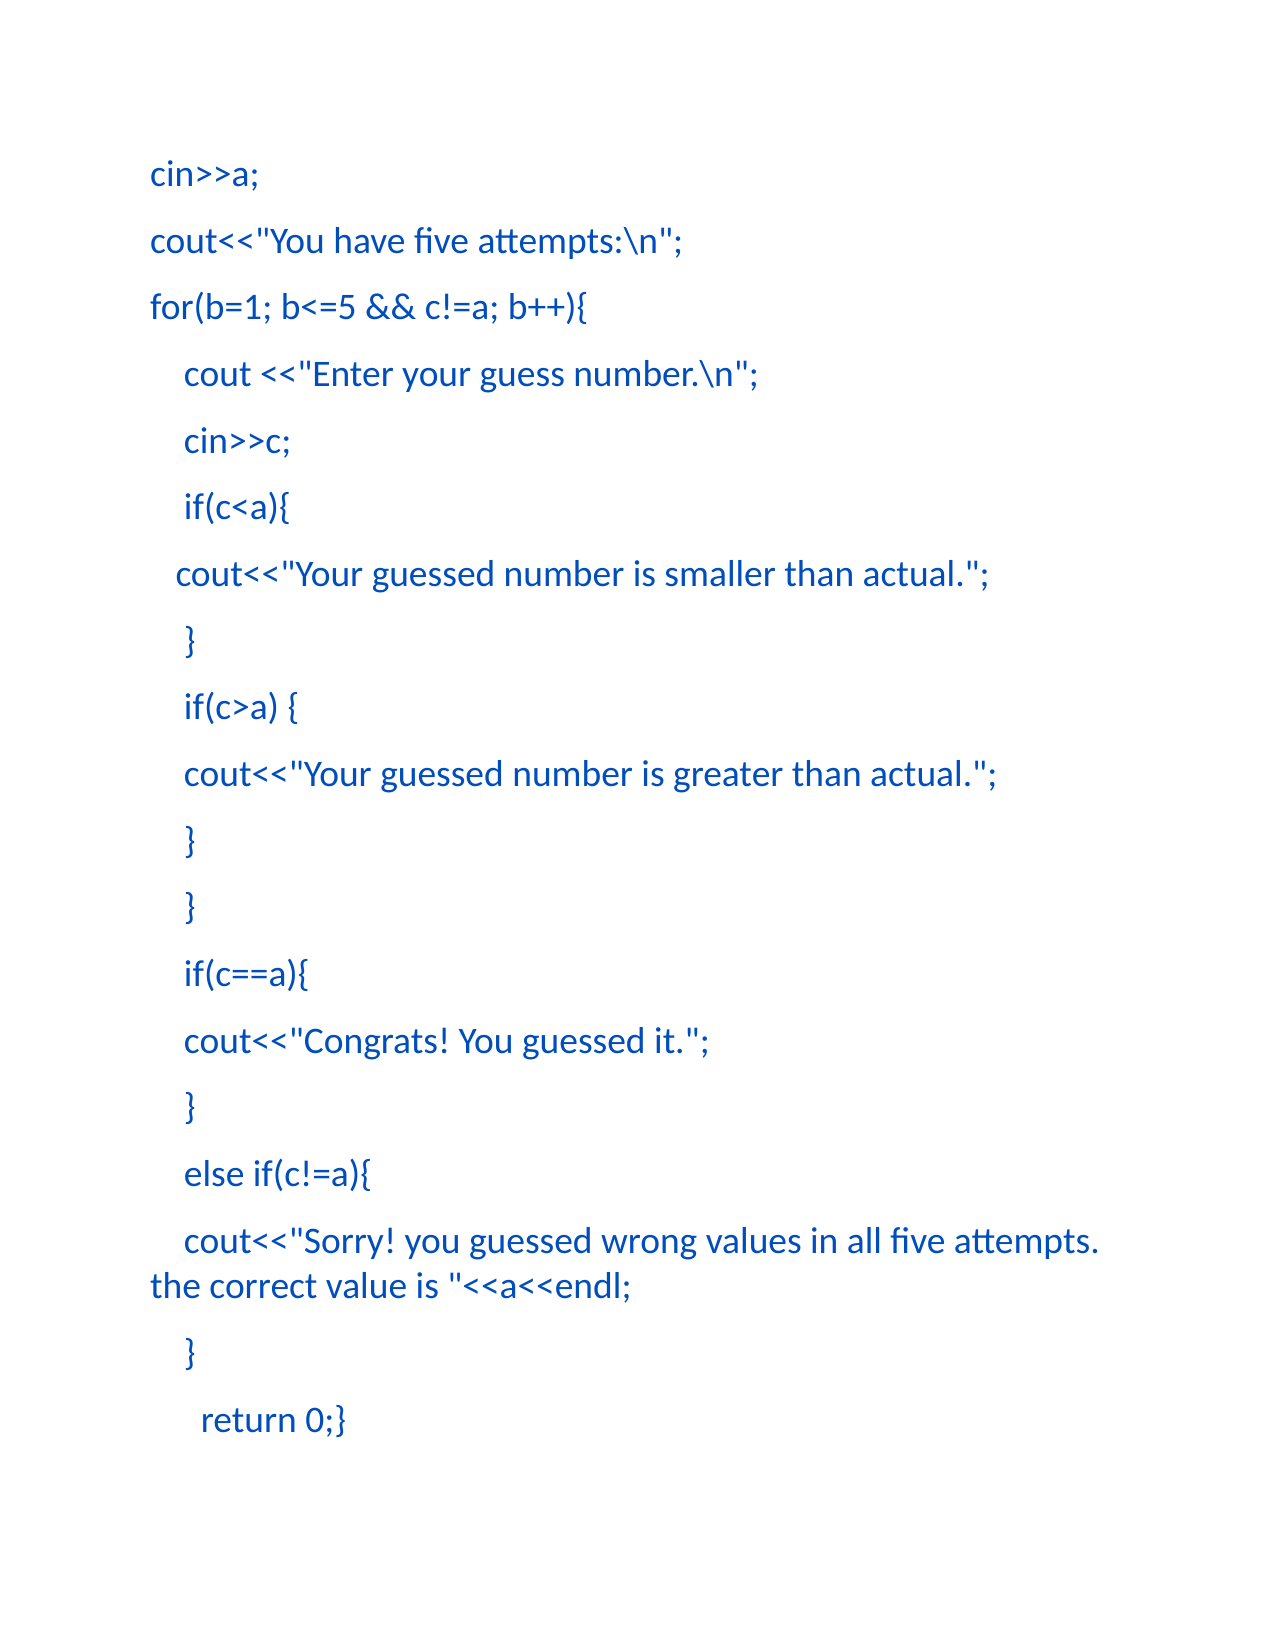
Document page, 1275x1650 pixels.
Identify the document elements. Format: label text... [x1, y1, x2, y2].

text else if(c!=a){ [150, 1150, 1125, 1196]
text cout<<"Congrats! You guessed it."; [150, 1017, 1125, 1062]
text } [150, 1329, 1125, 1375]
text cin>>a; [150, 150, 1125, 196]
text } [150, 817, 1125, 862]
text for(b=1; b<=5 && c!=a; b++){ [150, 283, 1125, 329]
text cin>>c; [150, 417, 1125, 462]
text if(c<a){ [150, 483, 1125, 529]
text cout<<"Your guessed number is smaller than actual."; [150, 550, 1125, 596]
text cout<<"You have five attempts:\n"; [150, 217, 1125, 262]
text } [150, 883, 1125, 929]
text } [150, 617, 1125, 662]
text return 0;} [150, 1396, 1125, 1442]
text cout <<"Enter your guess number.\n"; [150, 350, 1125, 396]
text if(c==a){ [150, 950, 1125, 996]
text cout<<"Sorry! you guessed wrong values in all five attempts. the correct value is "<<a<<endl; [150, 1217, 1125, 1308]
text if(c>a) { [150, 683, 1125, 729]
text cout<<"Your guessed number is greater than actual."; [150, 750, 1125, 796]
text } [150, 1083, 1125, 1129]
